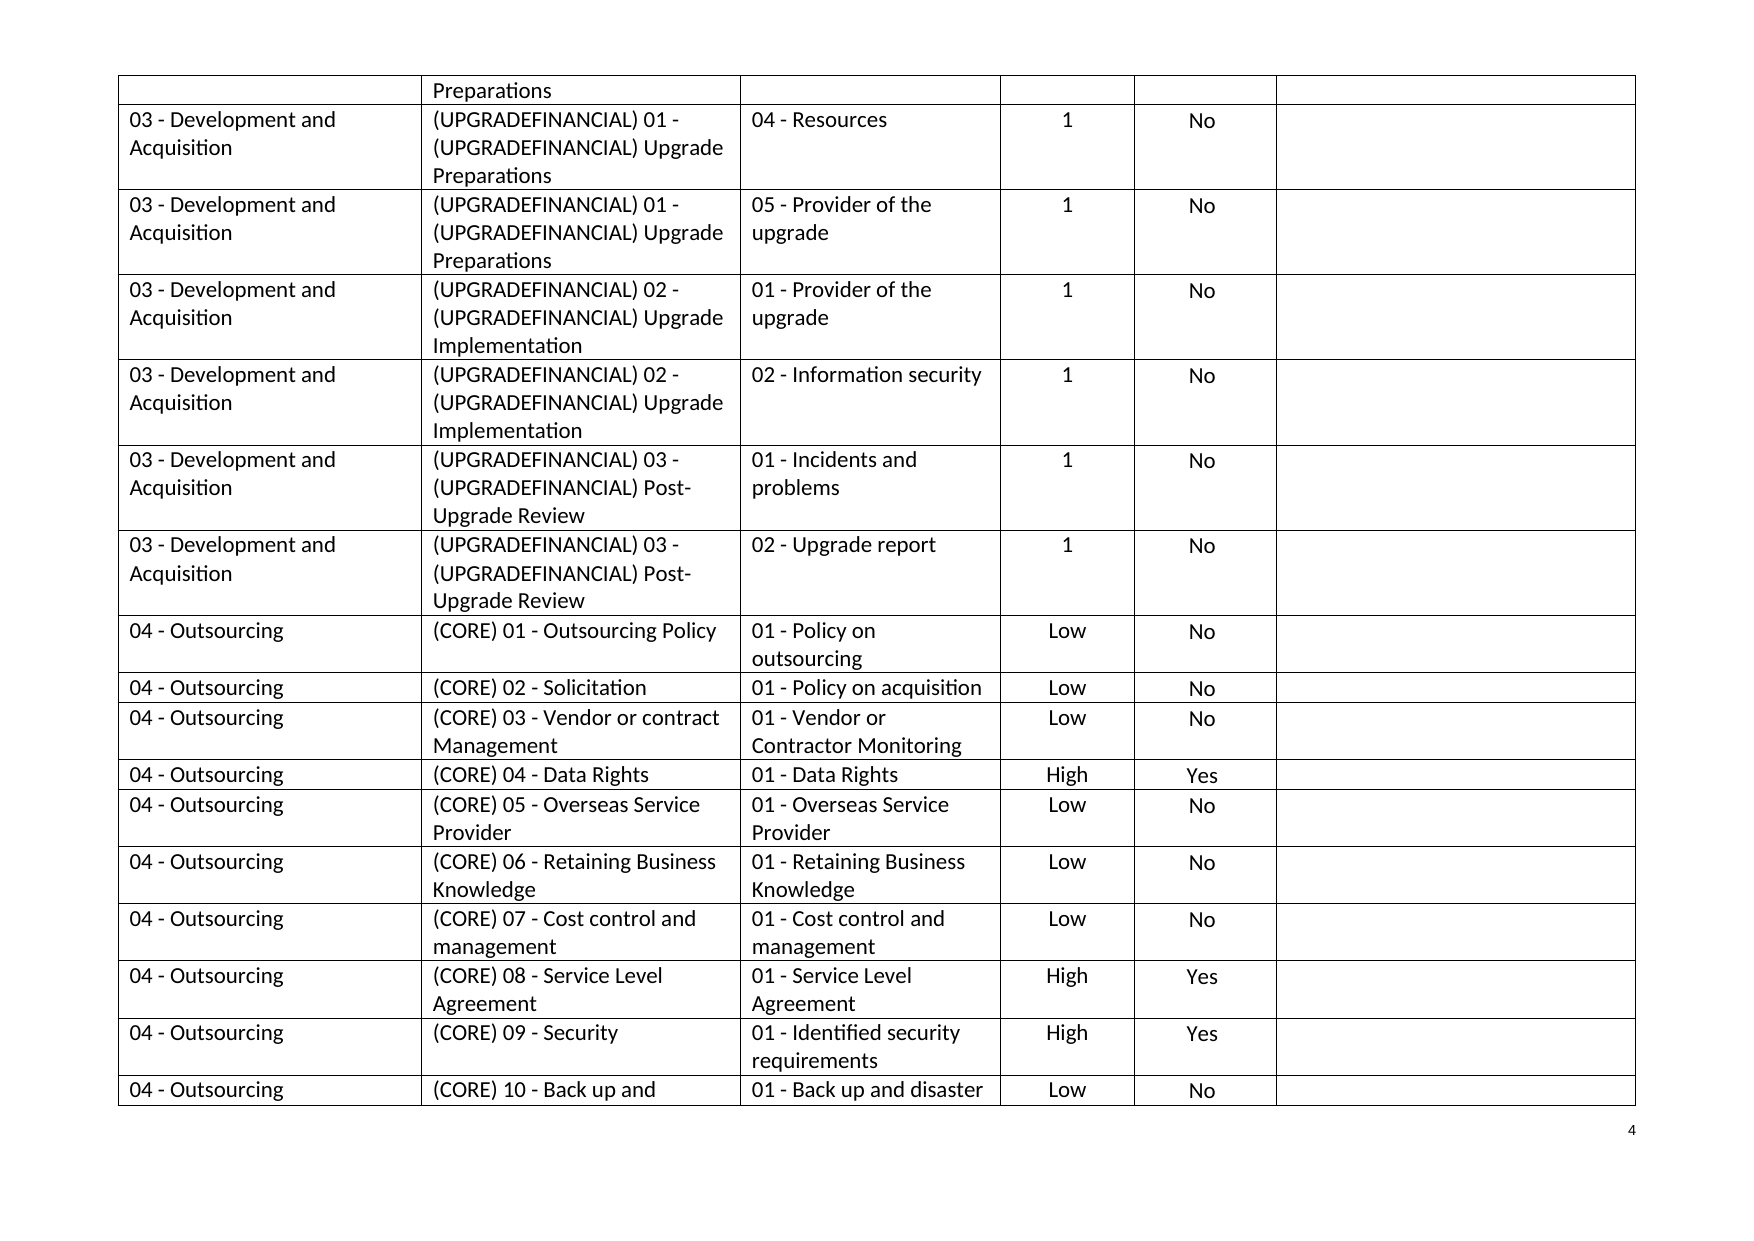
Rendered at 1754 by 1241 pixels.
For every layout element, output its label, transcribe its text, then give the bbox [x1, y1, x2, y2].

table_cell No [1135, 105, 1276, 189]
table_cell No [1135, 1076, 1276, 1104]
table_cell 01 - Back up and disaster [741, 1076, 1000, 1104]
table_cell (CORE) 05 - Overseas Service Provider [422, 790, 740, 846]
table_cell High [1001, 760, 1134, 789]
table_cell 1 [1001, 531, 1134, 615]
table_cell [1001, 76, 1134, 104]
table_cell [741, 76, 1000, 104]
table_cell High [1001, 961, 1134, 1017]
table_cell (UPGRADEFINANCIAL) 02 - (UPGRADEFINANCIAL) Upgrade Implementation [422, 360, 740, 444]
table_cell No [1135, 904, 1276, 960]
table_cell 04 - Outsourcing [119, 790, 421, 846]
table_cell (CORE) 10 - Back up and [422, 1076, 740, 1104]
table_cell Low [1001, 673, 1134, 702]
table_cell 04 - Outsourcing [119, 904, 421, 960]
table_cell (UPGRADEFINANCIAL) 01 - (UPGRADEFINANCIAL) Upgrade Preparations [422, 105, 740, 189]
table_cell Yes [1135, 1019, 1276, 1074]
table_cell Low [1001, 904, 1134, 960]
table_cell [1277, 1076, 1635, 1104]
table_cell 04 - Outsourcing [119, 673, 421, 702]
table_cell [1277, 904, 1635, 960]
table_cell Preparations [422, 76, 740, 104]
table_cell No [1135, 360, 1276, 444]
table_cell (UPGRADEFINANCIAL) 01 - (UPGRADEFINANCIAL) Upgrade Preparations [422, 190, 740, 274]
table_cell 02 - Information security [741, 360, 1000, 444]
table_cell [1135, 76, 1276, 104]
table_cell No [1135, 446, 1276, 529]
table_cell 03 - Development and Acquisition [119, 446, 421, 529]
table_cell No [1135, 616, 1276, 672]
table_cell 1 [1001, 190, 1134, 274]
table_cell (CORE) 01 - Outsourcing Policy [422, 616, 740, 672]
table_cell No [1135, 703, 1276, 759]
table_cell 03 - Development and Acquisition [119, 531, 421, 615]
table_cell [1277, 190, 1635, 274]
table_cell [1277, 76, 1635, 104]
table_cell 04 - Resources [741, 105, 1000, 189]
table_cell No [1135, 847, 1276, 903]
table_cell 01 - Service Level Agreement [741, 961, 1000, 1017]
table_cell [1277, 673, 1635, 702]
table_cell No [1135, 190, 1276, 274]
table_cell [1277, 105, 1635, 189]
table_cell 04 - Outsourcing [119, 1076, 421, 1104]
table_cell Low [1001, 847, 1134, 903]
table_cell 1 [1001, 275, 1134, 359]
table_cell High [1001, 1019, 1134, 1074]
table_cell [1277, 790, 1635, 846]
table_cell 04 - Outsourcing [119, 616, 421, 672]
table_cell 04 - Outsourcing [119, 703, 421, 759]
table_cell (CORE) 03 - Vendor or contract Management [422, 703, 740, 759]
table_cell Yes [1135, 961, 1276, 1017]
table_cell 03 - Development and Acquisition [119, 360, 421, 444]
table_cell Yes [1135, 760, 1276, 789]
table_cell No [1135, 275, 1276, 359]
table_cell 01 - Incidents and problems [741, 446, 1000, 529]
table_cell 1 [1001, 360, 1134, 444]
table_cell 1 [1001, 105, 1134, 189]
table_cell No [1135, 673, 1276, 702]
table_cell Low [1001, 616, 1134, 672]
table_cell [1277, 703, 1635, 759]
table_cell (UPGRADEFINANCIAL) 03 - (UPGRADEFINANCIAL) Post-Upgrade Review [422, 531, 740, 615]
table_cell 03 - Development and Acquisition [119, 275, 421, 359]
table_cell 01 - Overseas Service Provider [741, 790, 1000, 846]
table_cell [1277, 616, 1635, 672]
table_cell 04 - Outsourcing [119, 1019, 421, 1074]
table_cell [1277, 446, 1635, 529]
table_cell 04 - Outsourcing [119, 961, 421, 1017]
table_cell 01 - Policy on acquisition [741, 673, 1000, 702]
table_cell [1277, 531, 1635, 615]
table_cell 05 - Provider of the upgrade [741, 190, 1000, 274]
table_cell [1277, 847, 1635, 903]
table_cell No [1135, 531, 1276, 615]
table_cell 1 [1001, 446, 1134, 529]
table_cell 01 - Data Rights [741, 760, 1000, 789]
table_cell 01 - Cost control and management [741, 904, 1000, 960]
table_cell [119, 76, 421, 104]
table_cell Low [1001, 1076, 1134, 1104]
table_cell 03 - Development and Acquisition [119, 190, 421, 274]
table_cell (CORE) 06 - Retaining Business Knowledge [422, 847, 740, 903]
table_cell 02 - Upgrade report [741, 531, 1000, 615]
table_cell Low [1001, 790, 1134, 846]
table_cell (CORE) 08 - Service Level Agreement [422, 961, 740, 1017]
table_cell [1277, 961, 1635, 1017]
table_cell [1277, 1019, 1635, 1074]
table_cell 01 - Identified security requirements [741, 1019, 1000, 1074]
table_cell 01 - Policy on outsourcing [741, 616, 1000, 672]
table_cell 03 - Development and Acquisition [119, 105, 421, 189]
table_cell (CORE) 07 - Cost control and management [422, 904, 740, 960]
table_cell (UPGRADEFINANCIAL) 02 - (UPGRADEFINANCIAL) Upgrade Implementation [422, 275, 740, 359]
table_cell [1277, 760, 1635, 789]
table_cell (CORE) 09 - Security [422, 1019, 740, 1074]
table_cell 01 - Vendor or Contractor Monitoring [741, 703, 1000, 759]
table_cell 01 - Provider of the upgrade [741, 275, 1000, 359]
table_cell 04 - Outsourcing [119, 760, 421, 789]
table_cell (UPGRADEFINANCIAL) 03 - (UPGRADEFINANCIAL) Post-Upgrade Review [422, 446, 740, 529]
table_cell [1277, 275, 1635, 359]
table_cell 01 - Retaining Business Knowledge [741, 847, 1000, 903]
table_cell 04 - Outsourcing [119, 847, 421, 903]
table_cell [1277, 360, 1635, 444]
table_cell (CORE) 04 - Data Rights [422, 760, 740, 789]
table_cell Low [1001, 703, 1134, 759]
table_cell (CORE) 02 - Solicitation [422, 673, 740, 702]
table_cell No [1135, 790, 1276, 846]
